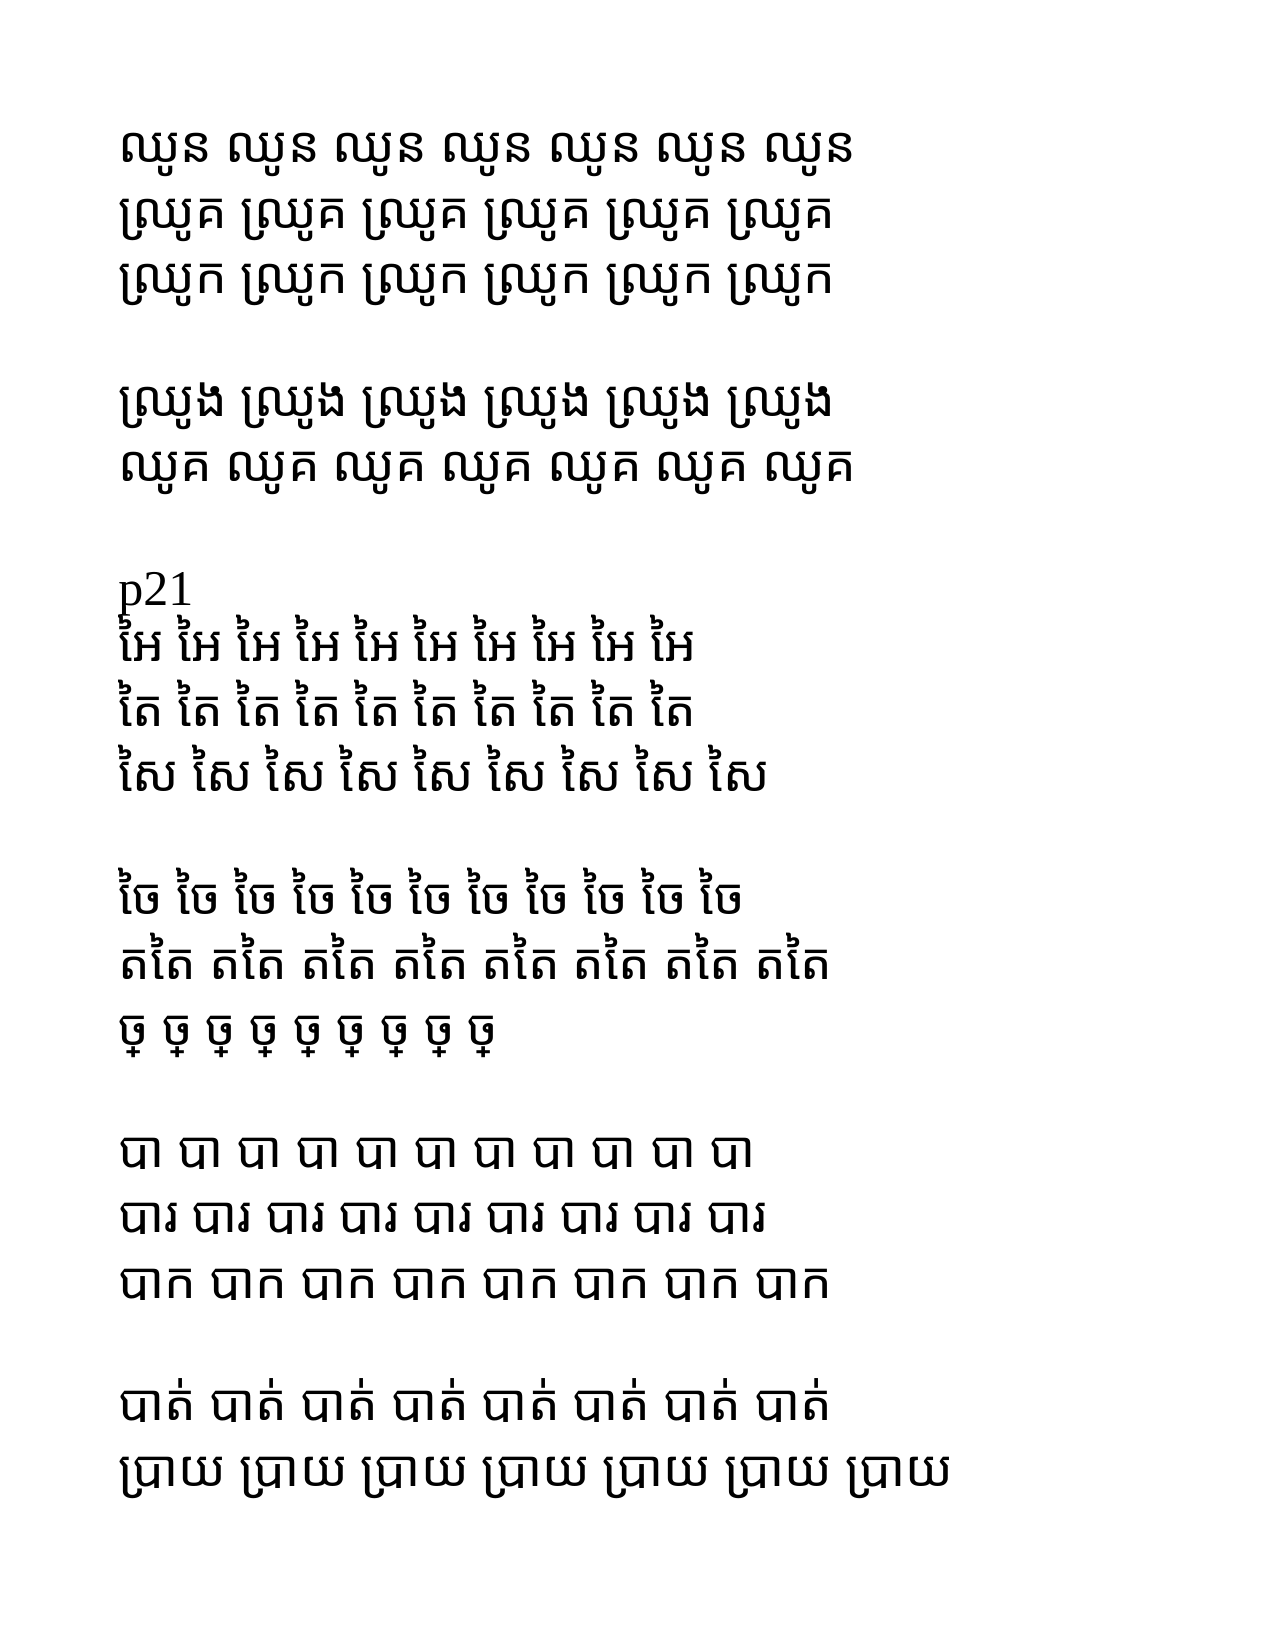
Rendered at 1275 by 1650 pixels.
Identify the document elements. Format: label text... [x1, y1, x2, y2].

text អៃ អៃ អៃ អៃ អៃ អៃ អៃ អៃ អៃ អៃ [118, 617, 1157, 682]
text តតៃ តតៃ តតៃ តតៃ តតៃ តតៃ តតៃ តតៃ [118, 935, 1157, 1000]
text ឈ្រូង ឈ្រូង ឈ្រូង ឈ្រូង ឈ្រូង ឈ្រូង [118, 371, 1157, 436]
text ច្រៃ ច្រៃ ច្រៃ ច្រៃ ច្រៃ ច្រៃ ច្រៃ ច្រៃ ច្រៃ [118, 1000, 1157, 1065]
text ឈូន ឈូន ឈូន ឈូន ឈូន ឈូន ឈូន [118, 118, 1157, 183]
text សៃ សៃ សៃ សៃ សៃ សៃ សៃ សៃ សៃ [118, 747, 1157, 812]
text បាក បាក បាក បាក បាក បាក បាក បាក [118, 1253, 1157, 1318]
text ចៃ ចៃ ចៃ ចៃ ចៃ ចៃ ចៃ ចៃ ចៃ ចៃ ចៃ [118, 870, 1157, 935]
text បាត់ បាត់ បាត់ បាត់ បាត់ បាត់ បាត់ បាត់ [118, 1376, 1157, 1441]
text ឈូគ ឈូគ ឈូគ ឈូគ ឈូគ ឈូគ ឈូគ [118, 436, 1157, 502]
text ឈ្រូក ឈ្រូក ឈ្រូក ឈ្រូក ឈ្រូក ឈ្រូក [118, 248, 1157, 314]
text បារ បារ បារ បារ បារ បារ បារ បារ បារ [118, 1188, 1157, 1253]
text ប្រាយ ប្រាយ ប្រាយ ប្រាយ ប្រាយ ប្រាយ ប្រាយ [118, 1441, 1157, 1506]
text តៃ តៃ តៃ តៃ តៃ តៃ តៃ តៃ តៃ តៃ [118, 682, 1157, 747]
text p21 [118, 559, 1157, 617]
text បា បា បា បា បា បា បា បា បា បា បា [118, 1123, 1157, 1188]
text ឈ្រូគ ឈ្រូគ ឈ្រូគ ឈ្រូគ ឈ្រូគ ឈ្រូគ [118, 183, 1157, 248]
